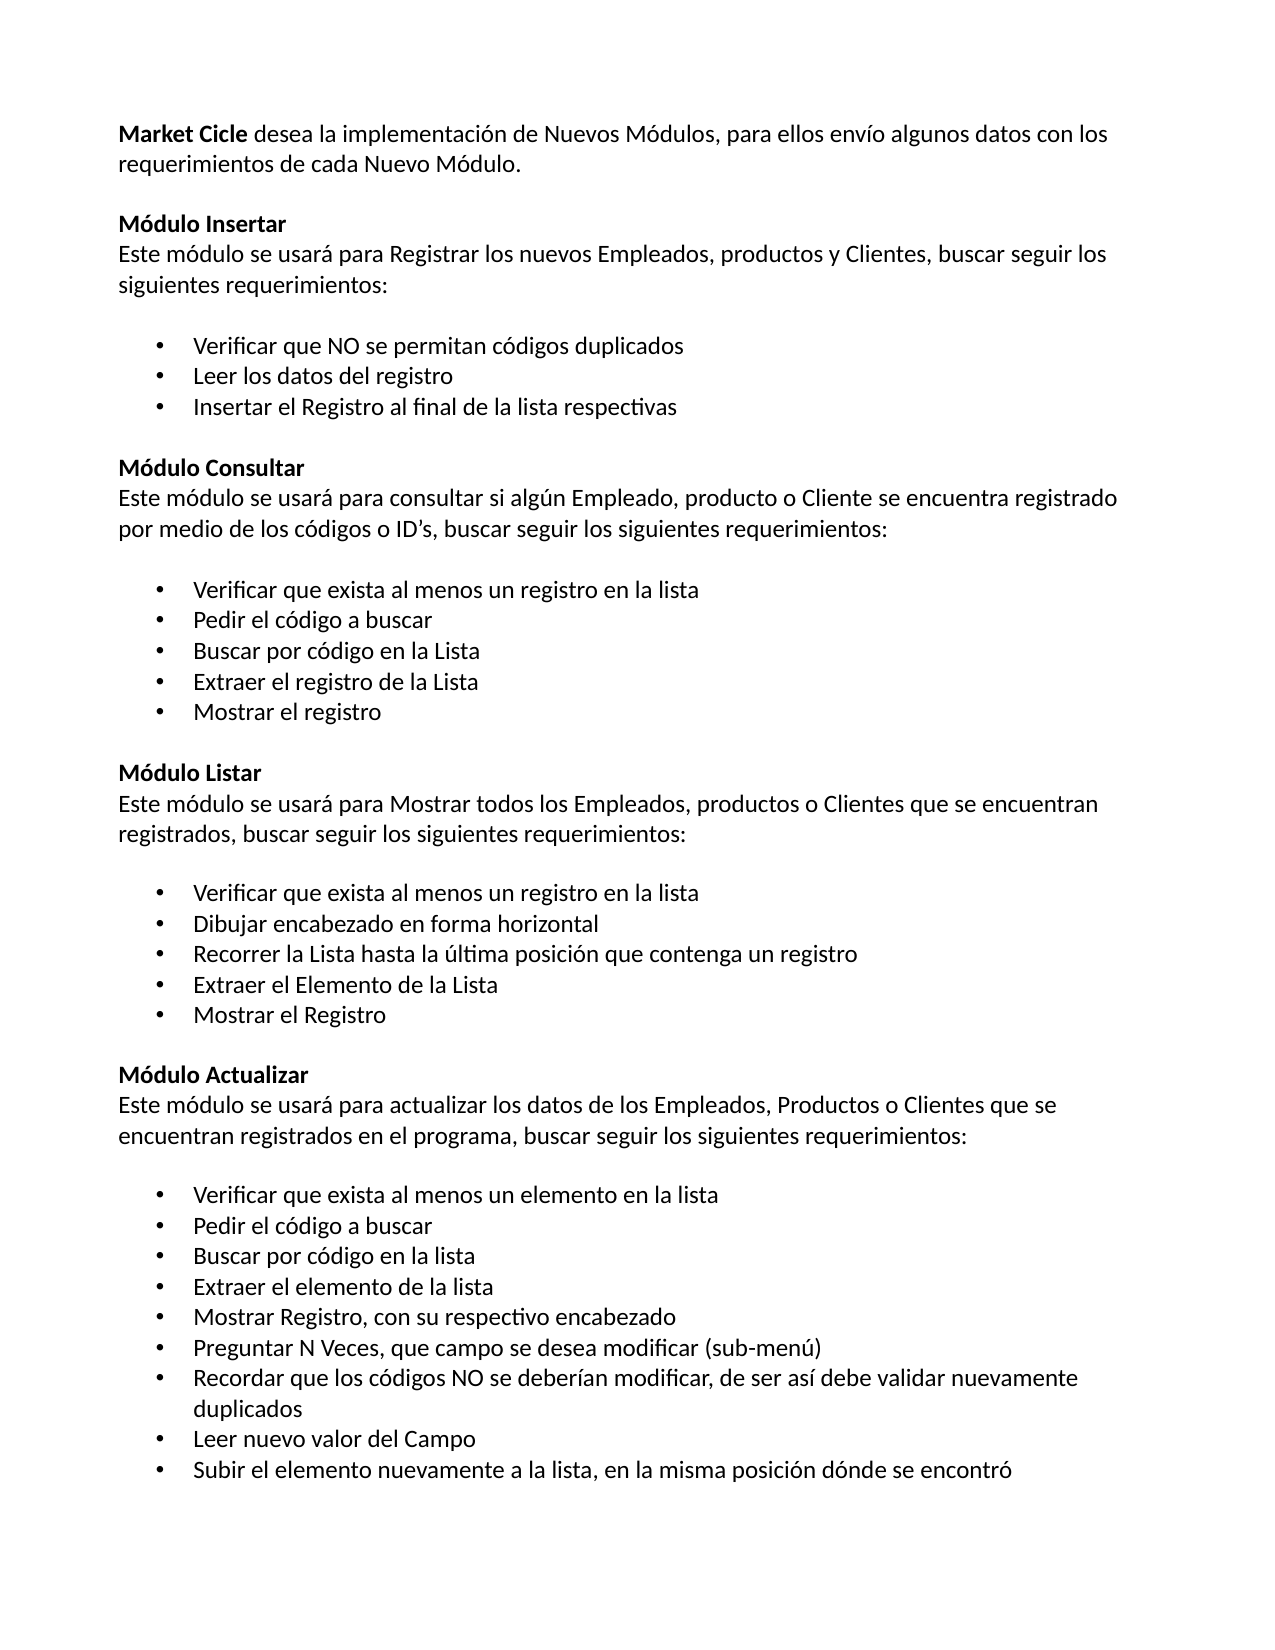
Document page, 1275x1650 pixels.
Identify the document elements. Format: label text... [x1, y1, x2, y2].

text Módulo Listar [118, 757, 1157, 788]
list Mostrar Registro, con su respectivo encabezado [156, 1301, 1157, 1332]
text Módulo Consultar [118, 452, 1157, 483]
list Pedir el código a buscar [156, 605, 1157, 635]
list Verificar que exista al menos un registro en la lista [156, 574, 1157, 605]
list Verificar que exista al menos un elemento en la lista [156, 1179, 1157, 1210]
list Subir el elemento nuevamente a la lista, en la misma posición dónde se encontró [156, 1454, 1157, 1484]
text Market Cicle desea la implementación de Nuevos Módulos, para ellos envío algunos datos con los requerimientos de cada Nuevo Módulo. [118, 118, 1157, 179]
text Módulo Insertar [118, 208, 1157, 238]
list Buscar por código en la lista [156, 1240, 1157, 1271]
list Preguntar N Veces, que campo se desea modificar (sub-menú) [156, 1332, 1157, 1362]
text Este módulo se usará para Registrar los nuevos Empleados, productos y Clientes, buscar seguir los siguientes requerimientos: [118, 238, 1157, 299]
list Buscar por código en la Lista [156, 635, 1157, 666]
list Extraer el Elemento de la Lista [156, 969, 1157, 1000]
text Módulo Actualizar [118, 1059, 1157, 1089]
text Este módulo se usará para actualizar los datos de los Empleados, Productos o Clientes que se encuentran registrados en el programa, buscar seguir los siguientes requerimientos: [118, 1089, 1157, 1151]
list Extraer el registro de la Lista [156, 666, 1157, 696]
list Verificar que NO se permitan códigos duplicados [156, 330, 1157, 361]
list Mostrar el Registro [156, 1000, 1157, 1030]
list Recordar que los códigos NO se deberían modificar, de ser así debe validar nuevamente duplicados [156, 1362, 1157, 1423]
text Este módulo se usará para consultar si algún Empleado, producto o Cliente se encuentra registrado por medio de los códigos o ID’s, buscar seguir los siguientes requerimientos: [118, 483, 1157, 544]
list Pedir el código a buscar [156, 1210, 1157, 1240]
list Recorrer la Lista hasta la última posición que contenga un registro [156, 939, 1157, 969]
text Este módulo se usará para Mostrar todos los Empleados, productos o Clientes que se encuentran registrados, buscar seguir los siguientes requerimientos: [118, 788, 1157, 849]
list Leer los datos del registro [156, 361, 1157, 391]
list Dibujar encabezado en forma horizontal [156, 908, 1157, 939]
list Extraer el elemento de la lista [156, 1271, 1157, 1301]
list Leer nuevo valor del Campo [156, 1423, 1157, 1454]
list Insertar el Registro al final de la lista respectivas [156, 391, 1157, 422]
list Mostrar el registro [156, 696, 1157, 727]
list Verificar que exista al menos un registro en la lista [156, 878, 1157, 908]
